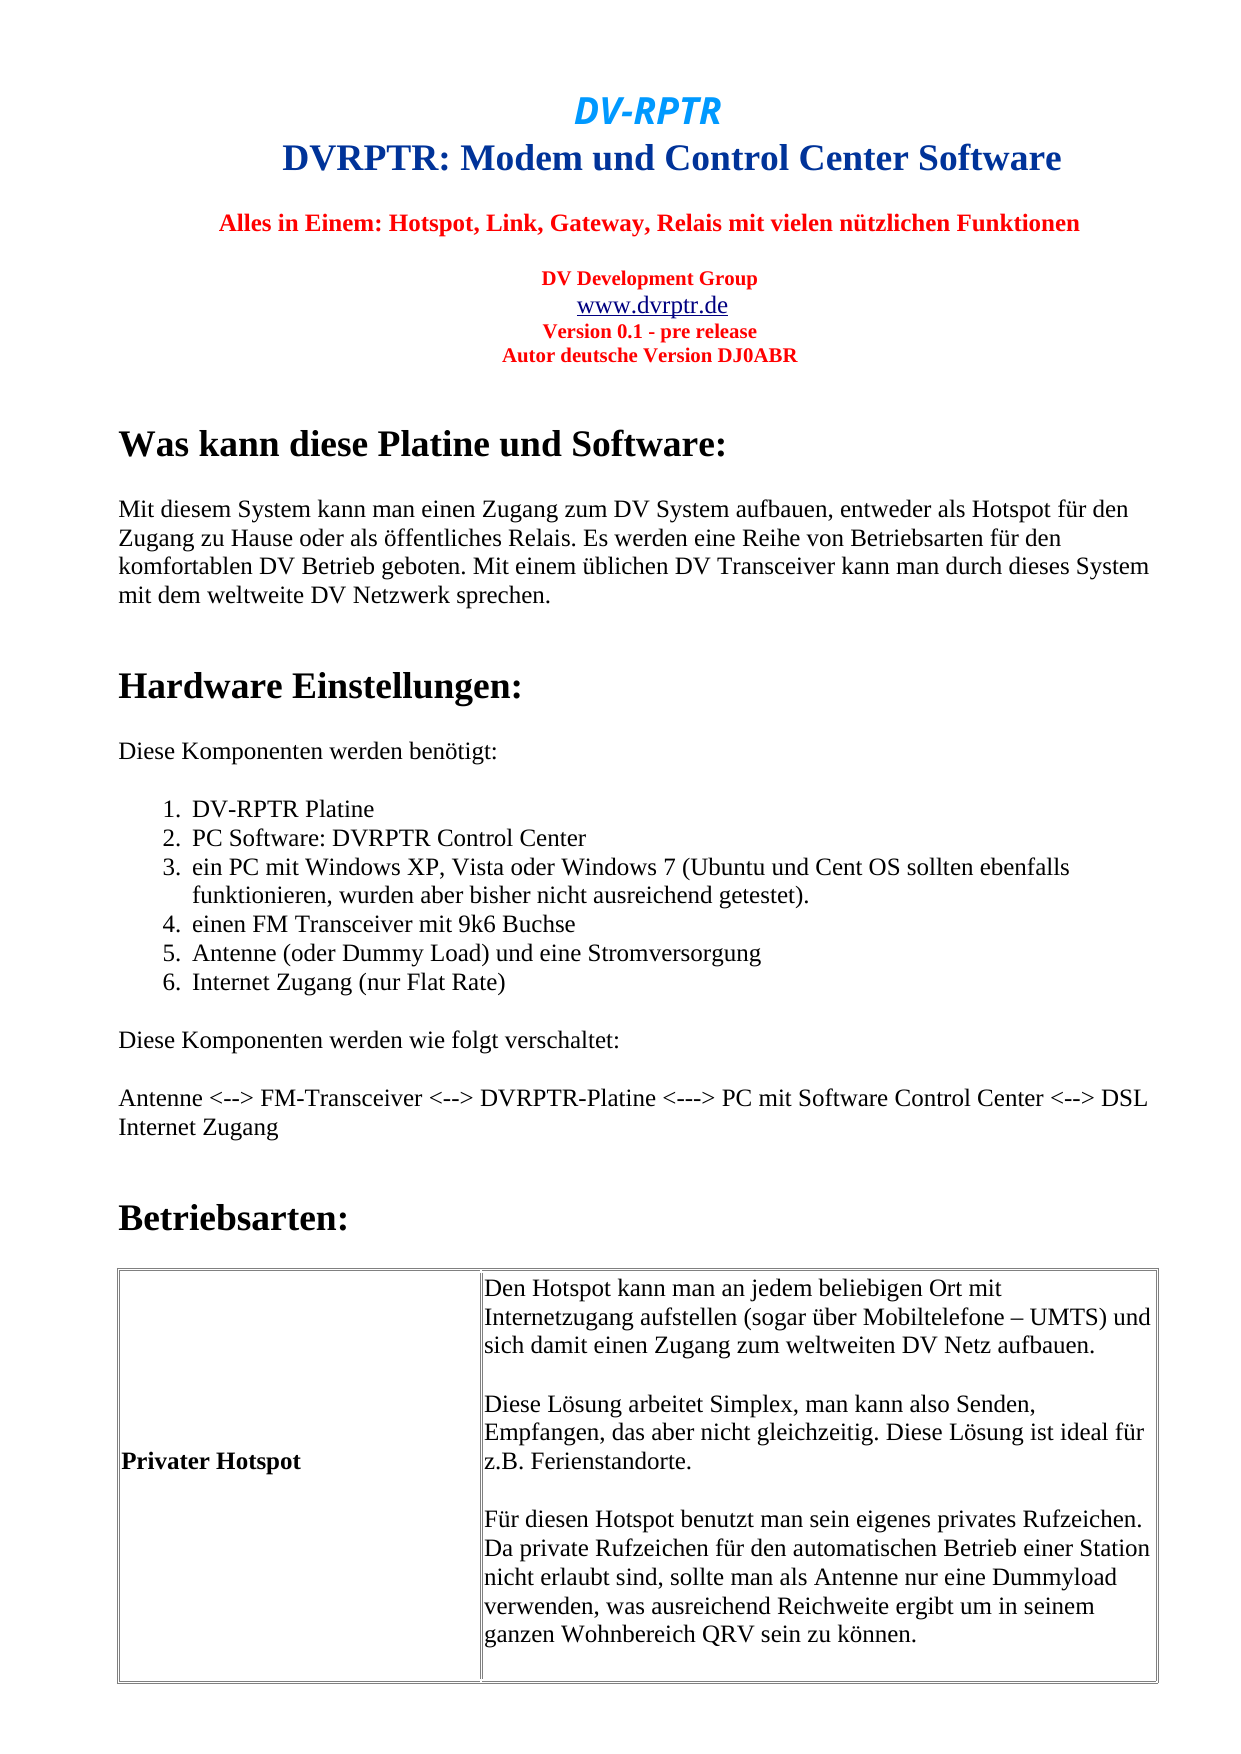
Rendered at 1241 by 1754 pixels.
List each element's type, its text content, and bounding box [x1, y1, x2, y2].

subtitle Was kann diese Platine und Software: [118, 421, 1181, 464]
text Mit diesem System kann man einen Zugang zum DV System aufbauen, entweder als Hotspot für den Zugang zu Hause oder als öffentliches Relais. Es werden eine Reihe von Betriebsarten für den komfortablen DV Betrieb geboten. Mit einem üblichen DV Transceiver kann man durch dieses System mit dem weltweite DV Netzwerk sprechen. [118, 494, 1181, 609]
text Antenne <--> FM-Transceiver <--> DVRPTR-Platine <---> PC mit Software Control Center <--> DSL Internet Zugang [118, 1083, 1181, 1141]
text Diese Komponenten werden benötigt: [118, 736, 1181, 765]
list Antenne (oder Dummy Load) und eine Stromversorgung [162, 938, 1181, 967]
list einen FM Transceiver mit 9k6 Buchse [162, 909, 1181, 938]
table_header Privater Hotspot [118, 1269, 481, 1681]
subtitle Betriebsarten: [118, 1195, 1181, 1238]
table_header Den Hotspot kann man an jedem beliebigen Ort mit Internetzugang aufstellen (sogar über Mobiltelefone – UMTS) und sich damit einen Zugang zum weltweiten DV Netz aufbauen. Diese Lösung arbeitet Simplex, man kann also Senden, Empfangen, das aber nicht gleichzeitig. Diese Lösung ist ideal für z.B. Ferienstandorte. Für diesen Hotspot benutzt man sein eigenes privates Rufzeichen. Da private Rufzeichen für den automatischen Betrieb einer Station nicht erlaubt sind, sollte man als Antenne nur eine Dummyload verwenden, was ausreichend Reichweite ergibt um in seinem ganzen Wohnbereich QRV sein zu können. [481, 1269, 1157, 1681]
list ein PC mit Windows XP, Vista oder Windows 7 (Ubuntu und Cent OS sollten ebenfalls funktionieren, wurden aber bisher nicht ausreichend getestet). [162, 852, 1181, 909]
list DV-RPTR Platine [162, 794, 1181, 823]
subtitle DV-RPTR DVRPTR: Modem und Control Center Software [118, 84, 1181, 178]
subtitle Hardware Einstellungen: [118, 663, 1181, 707]
text Diese Komponenten werden wie folgt verschaltet: [118, 1025, 1181, 1054]
list PC Software: DVRPTR Control Center [162, 823, 1181, 852]
text DV Development Group www.dvrptr.de Version 0.1 - pre release Autor deutsche Version DJ0ABR [118, 266, 1181, 367]
list Internet Zugang (nur Flat Rate) [162, 967, 1181, 996]
text Alles in Einem: Hotspot, Link, Gateway, Relais mit vielen nützlichen Funktionen [118, 208, 1181, 236]
